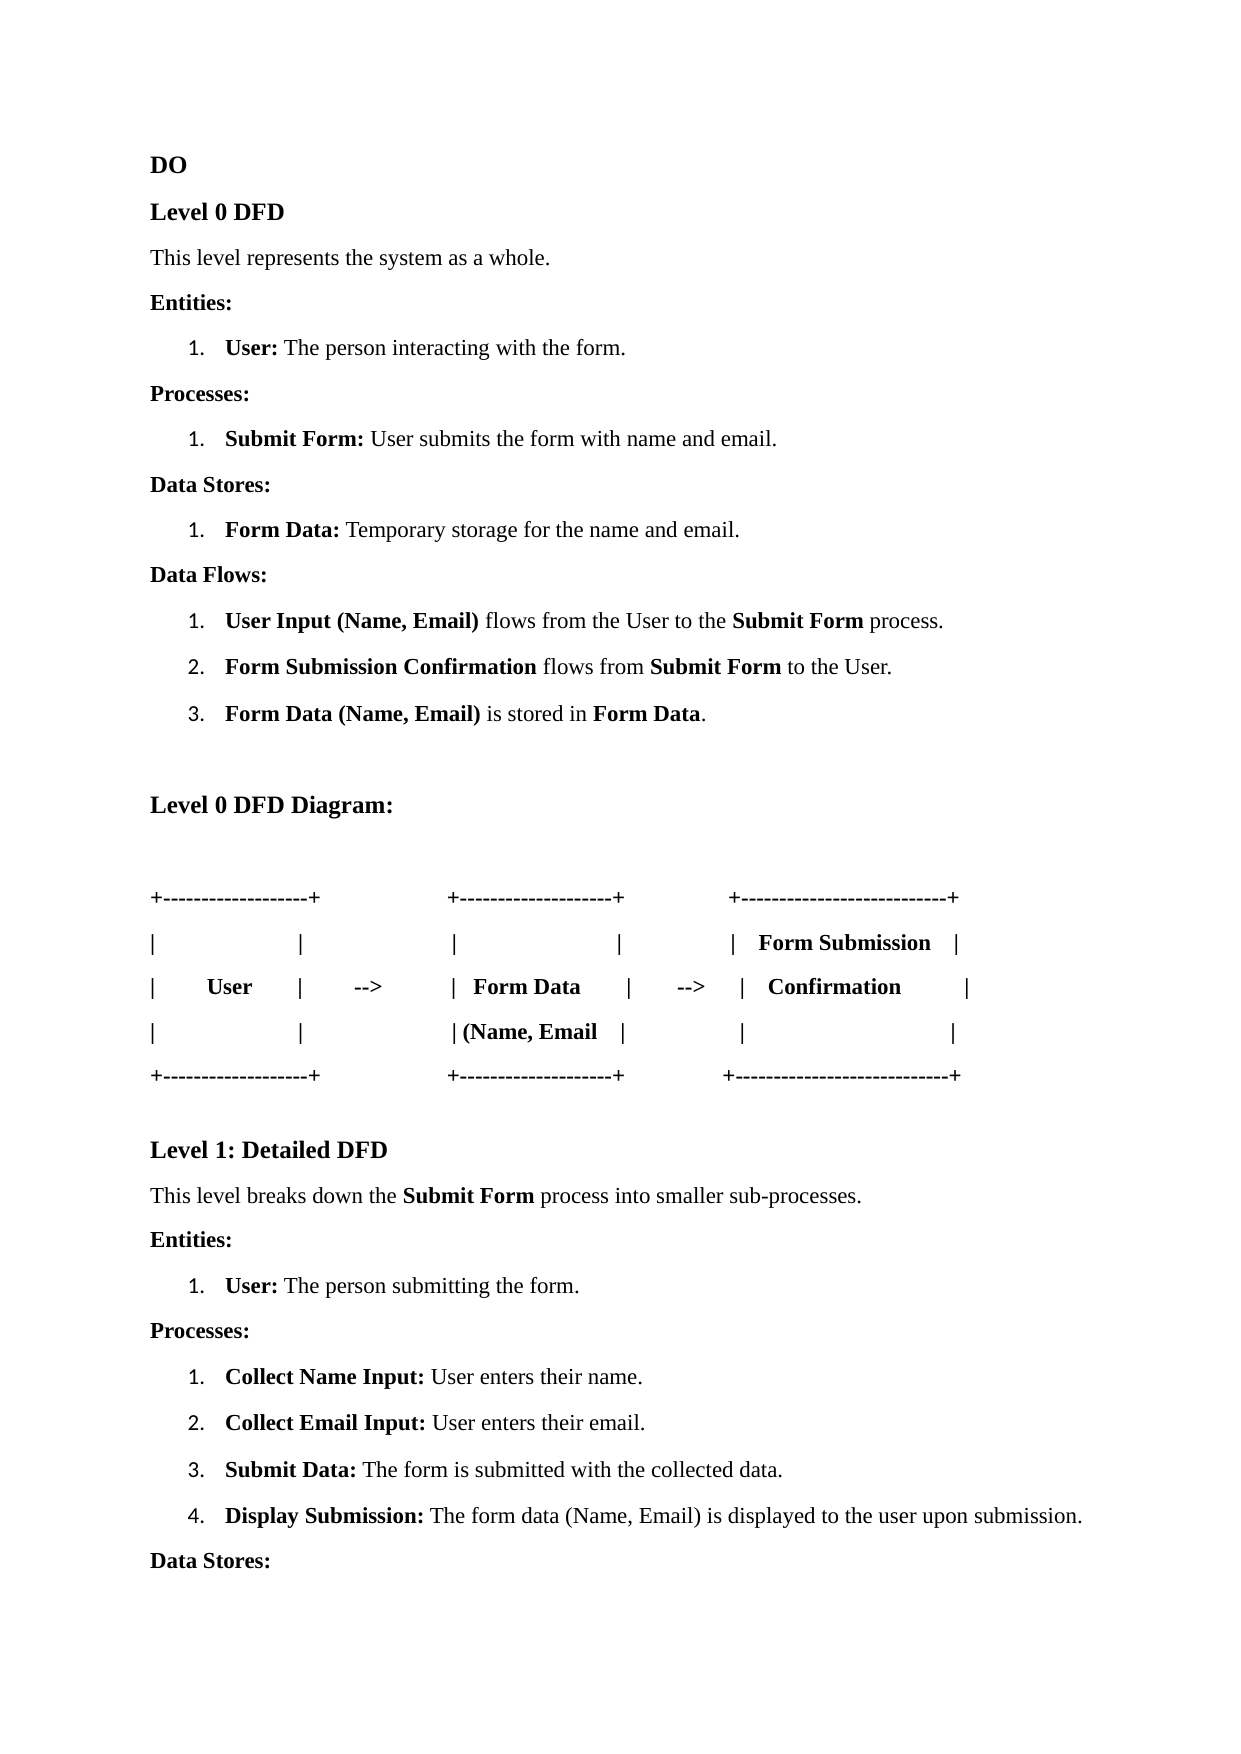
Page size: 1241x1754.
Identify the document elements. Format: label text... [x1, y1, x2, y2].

text +-------------------+ +--------------------+ +---------------------------+ [150, 884, 1090, 910]
list Display Submission: The form data (Name, Email) is displayed to the user upon submission. [187, 1501, 1090, 1529]
text +-------------------+ +--------------------+ +----------------------------+ [150, 1062, 1090, 1089]
list Submit Form: User submits the form with name and email. [187, 424, 1090, 452]
text Data Stores: [150, 471, 1090, 497]
text DO [150, 150, 1090, 179]
text Data Stores: [150, 1547, 1090, 1574]
text Processes: [150, 380, 1090, 406]
list Collect Name Input: User enters their name. [187, 1362, 1090, 1390]
list Form Submission Confirmation flows from Submit Form to the User. [187, 652, 1090, 681]
list User Input (Name, Email) flows from the User to the Submit Form process. [187, 606, 1090, 634]
text Processes: [150, 1317, 1090, 1344]
text | | | | | Form Submission | [150, 928, 1090, 955]
text This level breaks down the Submit Form process into smaller sub-processes. [150, 1182, 1090, 1208]
text | | | (Name, Email | | | [150, 1018, 1090, 1044]
text Level 0 DFD [150, 197, 1090, 226]
text This level represents the system as a whole. [150, 244, 1090, 271]
text Level 1: Detailed DFD [150, 1107, 1090, 1164]
list Form Data (Name, Email) is stored in Form Data. [187, 699, 1090, 727]
list Form Data: Temporary storage for the name and email. [187, 515, 1090, 543]
list Collect Email Input: User enters their email. [187, 1408, 1090, 1436]
text | User | --> | Form Data | --> | Confirmation | [150, 973, 1090, 999]
list Submit Data: The form is submitted with the collected data. [187, 1455, 1090, 1483]
text Data Flows: [150, 562, 1090, 588]
text Level 0 DFD Diagram: [150, 790, 1090, 818]
text Entities: [150, 289, 1090, 315]
text Entities: [150, 1227, 1090, 1253]
list User: The person submitting the form. [187, 1271, 1090, 1299]
list User: The person interacting with the form. [187, 333, 1090, 361]
